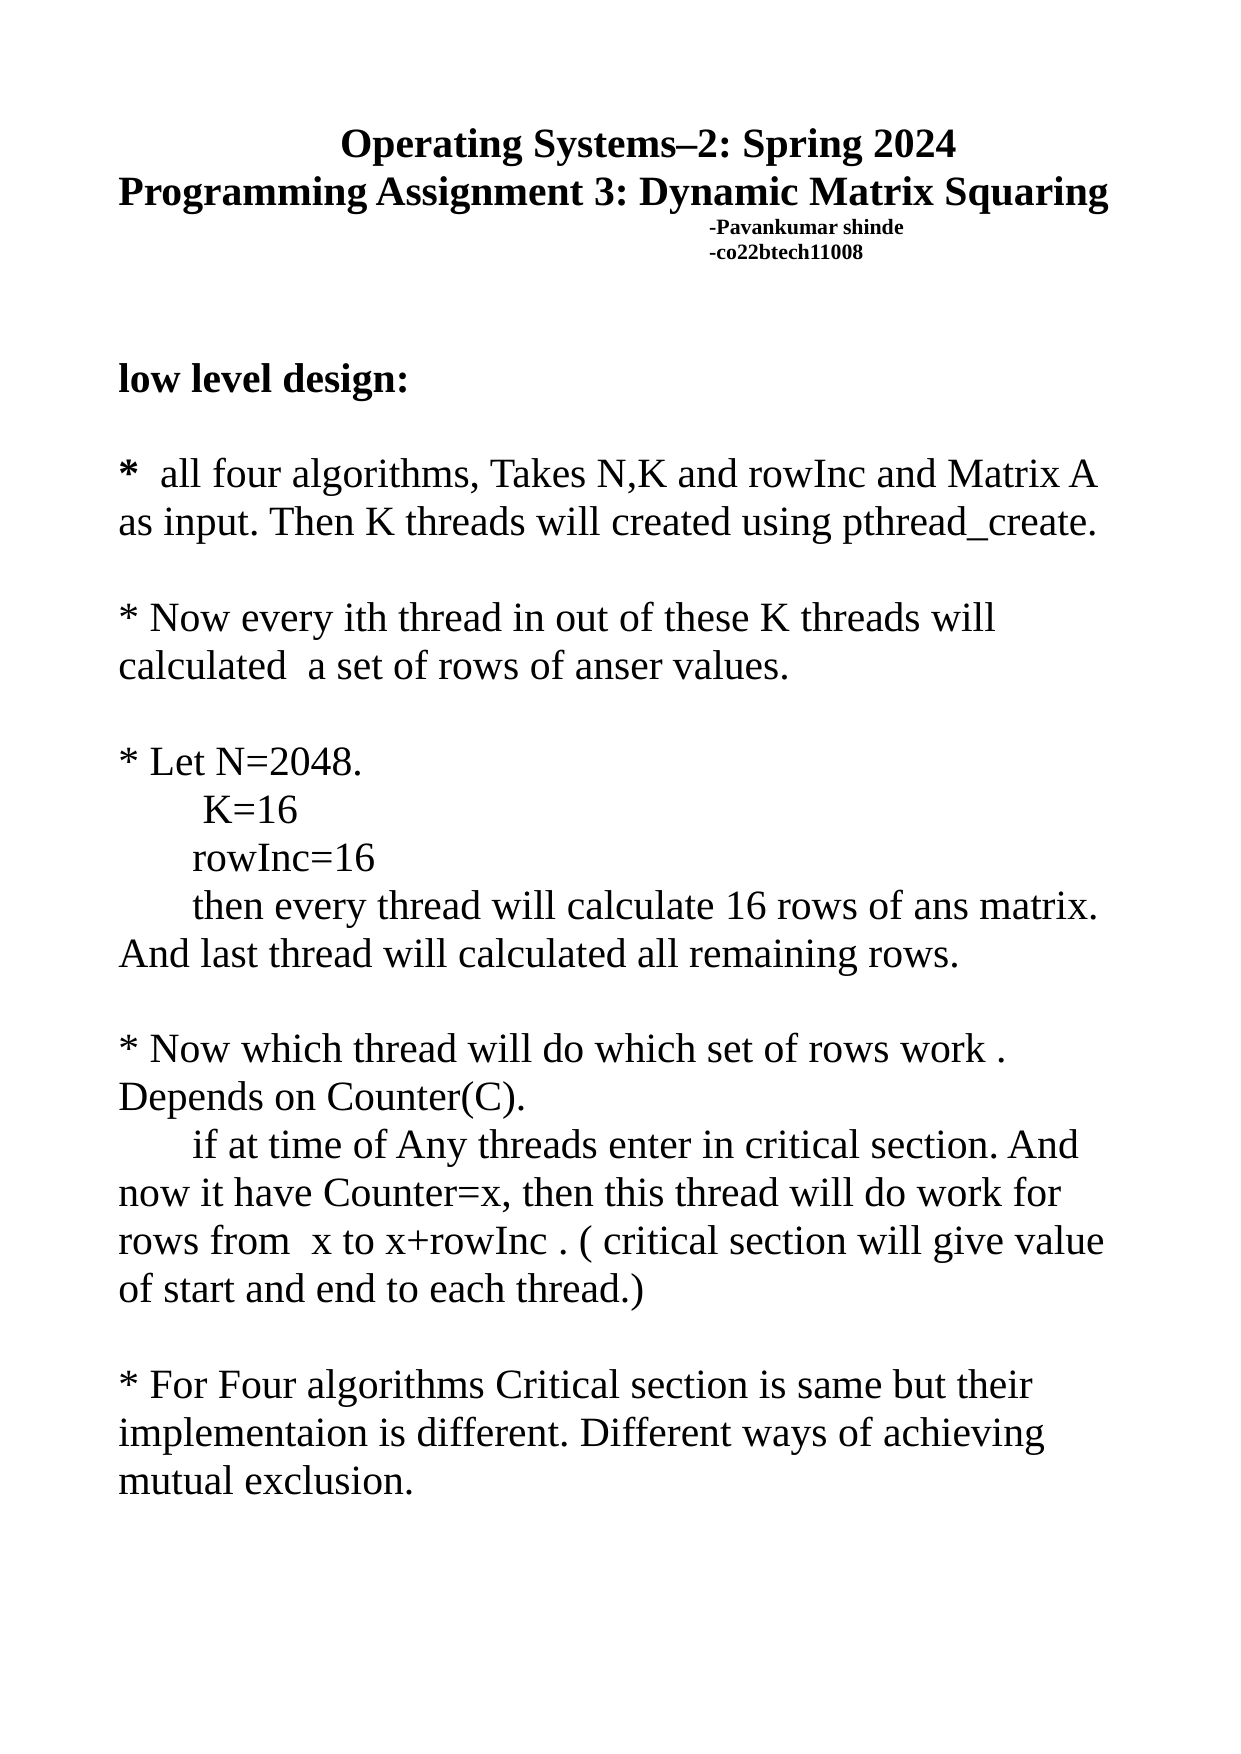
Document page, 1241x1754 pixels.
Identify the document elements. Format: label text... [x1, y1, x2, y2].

text Programming Assignment 3: Dynamic Matrix Squaring [118, 166, 1122, 214]
text And last thread will calculated all remaining rows. [118, 928, 1122, 976]
text * For Four algorithms Critical section is same but their implementaion is different. Different ways of achieving mutual exclusion. [118, 1359, 1122, 1503]
text if at time of Any threads enter in critical section. And now it have Counter=x, then this thread will do work for rows from x to x+rowInc . ( critical section will give value of start and end to each thread.) [118, 1120, 1122, 1311]
text * Now every ith thread in out of these K threads will calculated a set of rows of anser values. [118, 593, 1122, 688]
text -Pavankumar shinde [118, 214, 1122, 239]
text K=16 [118, 784, 1122, 832]
text * Now which thread will do which set of rows work . Depends on Counter(C). [118, 1024, 1122, 1120]
text * all four algorithms, Takes N,K and rowInc and Matrix A as input. Then K threads will created using pthread_create. [118, 449, 1122, 545]
text * Let N=2048. [118, 736, 1122, 784]
text -co22btech11008 [118, 239, 1122, 264]
text low level design: [118, 353, 1122, 401]
text rowInc=16 then every thread will calculate 16 rows of ans matrix. [118, 832, 1122, 928]
text Operating Systems–2: Spring 2024 [118, 118, 1122, 166]
